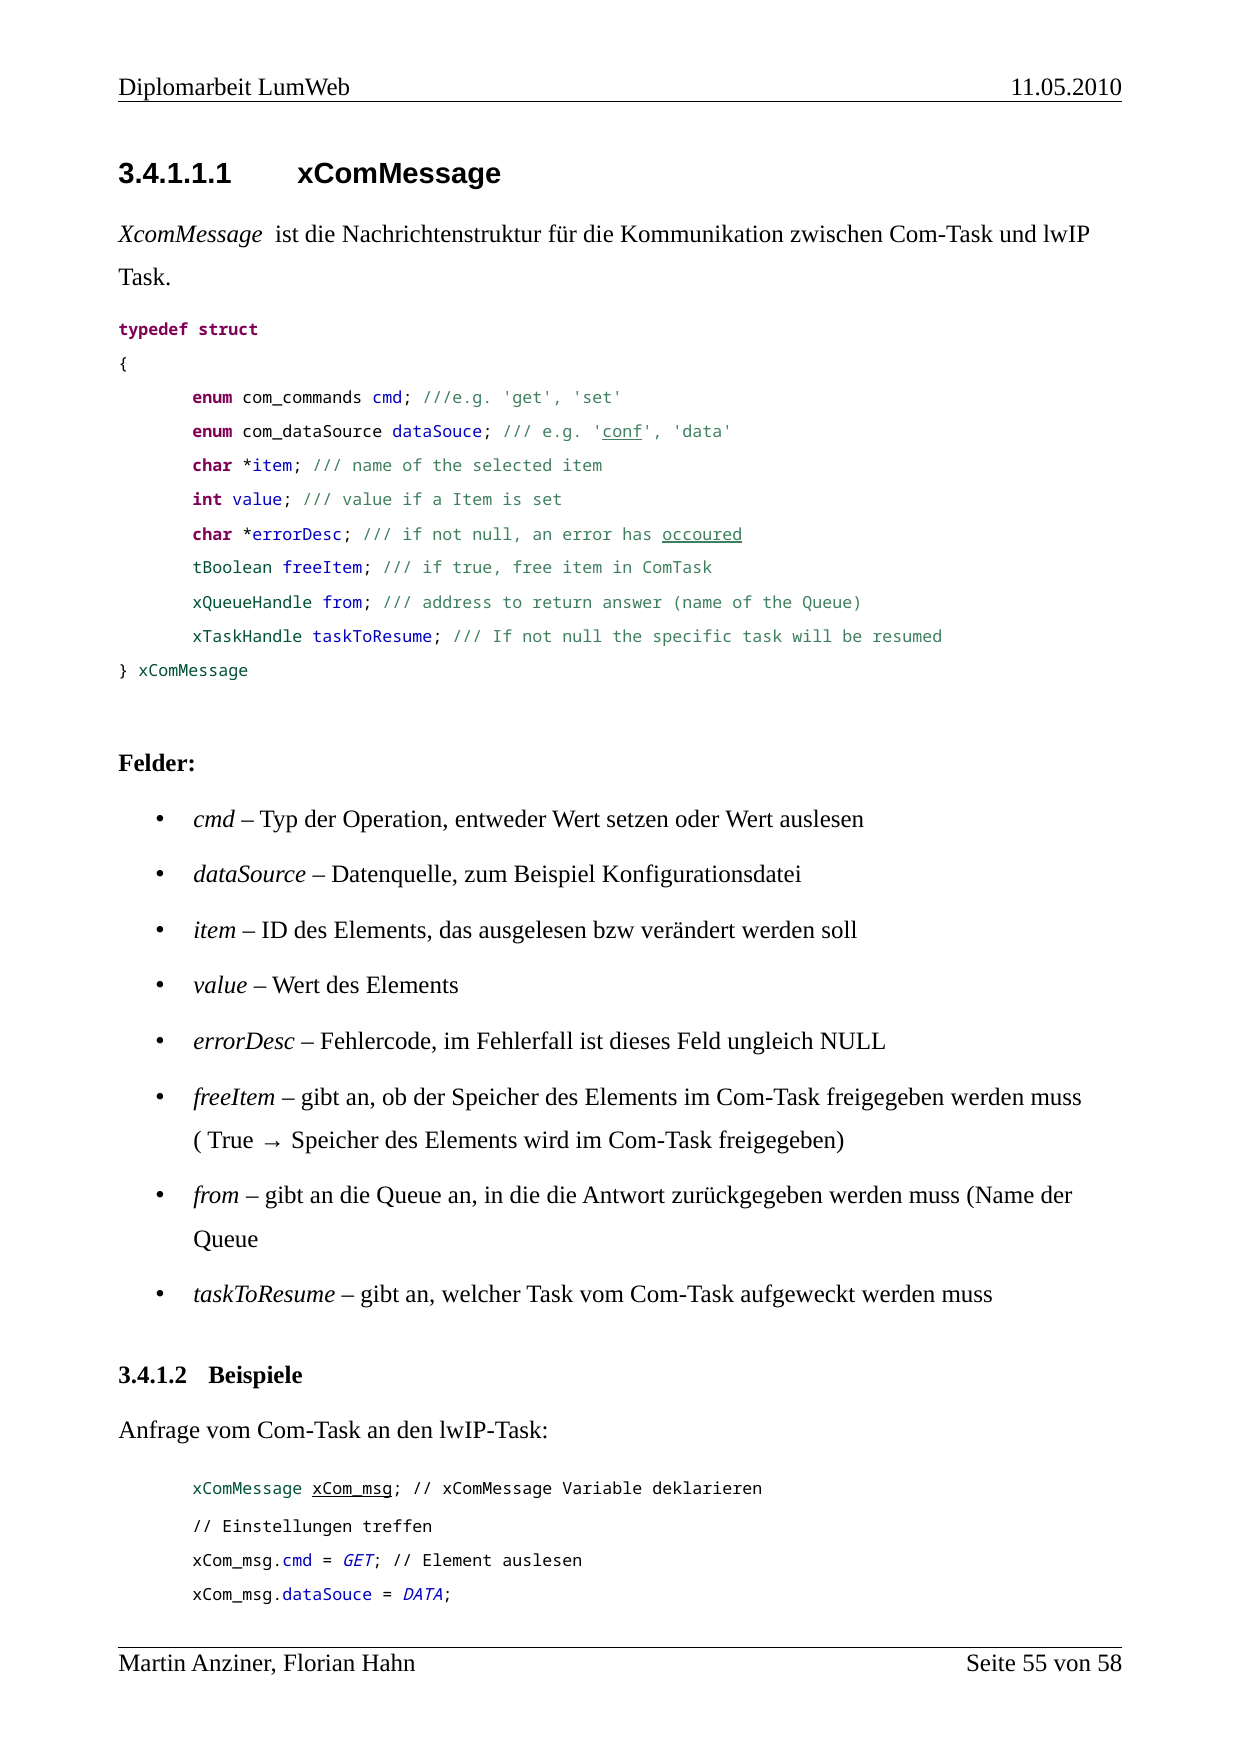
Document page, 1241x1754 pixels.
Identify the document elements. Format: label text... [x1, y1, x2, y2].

text // Einstellungen treffen [118, 1514, 1122, 1537]
text { [118, 352, 1122, 374]
text enum com_commands cmd; ///e.g. 'get', 'set' [118, 386, 1122, 408]
list dataSource – Datenquelle, zum Beispiel Konfigurationsdatei [156, 859, 1122, 888]
text xCom_msg.dataSouce = DATA; [118, 1582, 1122, 1605]
text int value; /// value if a Item is set [118, 488, 1122, 511]
list taskToResume – gibt an, welcher Task vom Com-Task aufgeweckt werden muss [156, 1279, 1122, 1308]
text typedef struct [118, 318, 1122, 340]
text tBoolean freeItem; /// if true, free item in ComTask [118, 556, 1122, 579]
text XcomMessage ist die Nachrichtenstruktur für die Kommunikation zwischen Com-Task und lwIP Task. [118, 219, 1122, 291]
text } xComMessage [118, 658, 1122, 681]
list value – Wert des Elements [156, 971, 1122, 999]
text char *errorDesc; /// if not null, an error has occoured [118, 522, 1122, 545]
list from – gibt an die Queue an, in die die Antwort zurückgegeben werden muss (Name der Queue [156, 1181, 1122, 1252]
list freeItem – gibt an, ob der Speicher des Elements im Com-Task freigegeben werden muss ( True → Speicher des Elements wird im Com-Task freigegeben) [156, 1082, 1122, 1154]
text enum com_dataSource dataSouce; /// e.g. 'conf', 'data' [118, 420, 1122, 443]
subtitle Beispiele [118, 1360, 1122, 1389]
text xComMessage xCom_msg; // xComMessage Variable deklarieren [118, 1471, 1122, 1500]
list item – ID des Elements, das ausgelesen bzw verändert werden soll [156, 915, 1122, 944]
list cmd – Typ der Operation, entweder Wert setzen oder Wert auslesen [156, 804, 1122, 832]
list errorDesc – Fehlercode, im Fehlerfall ist dieses Feld ungleich NULL [156, 1026, 1122, 1055]
text xQueueHandle from; /// address to return answer (name of the Queue) [118, 590, 1122, 613]
text xTaskHandle taskToResume; /// If not null the specific task will be resumed [118, 624, 1122, 647]
text char *item; /// name of the selected item [118, 454, 1122, 477]
text Anfrage vom Com-Task an den lwIP-Task: [118, 1416, 1122, 1444]
text Felder: [118, 748, 1122, 777]
subtitle xComMessage [118, 156, 1122, 190]
text xCom_msg.cmd = GET; // Element auslesen [118, 1548, 1122, 1571]
